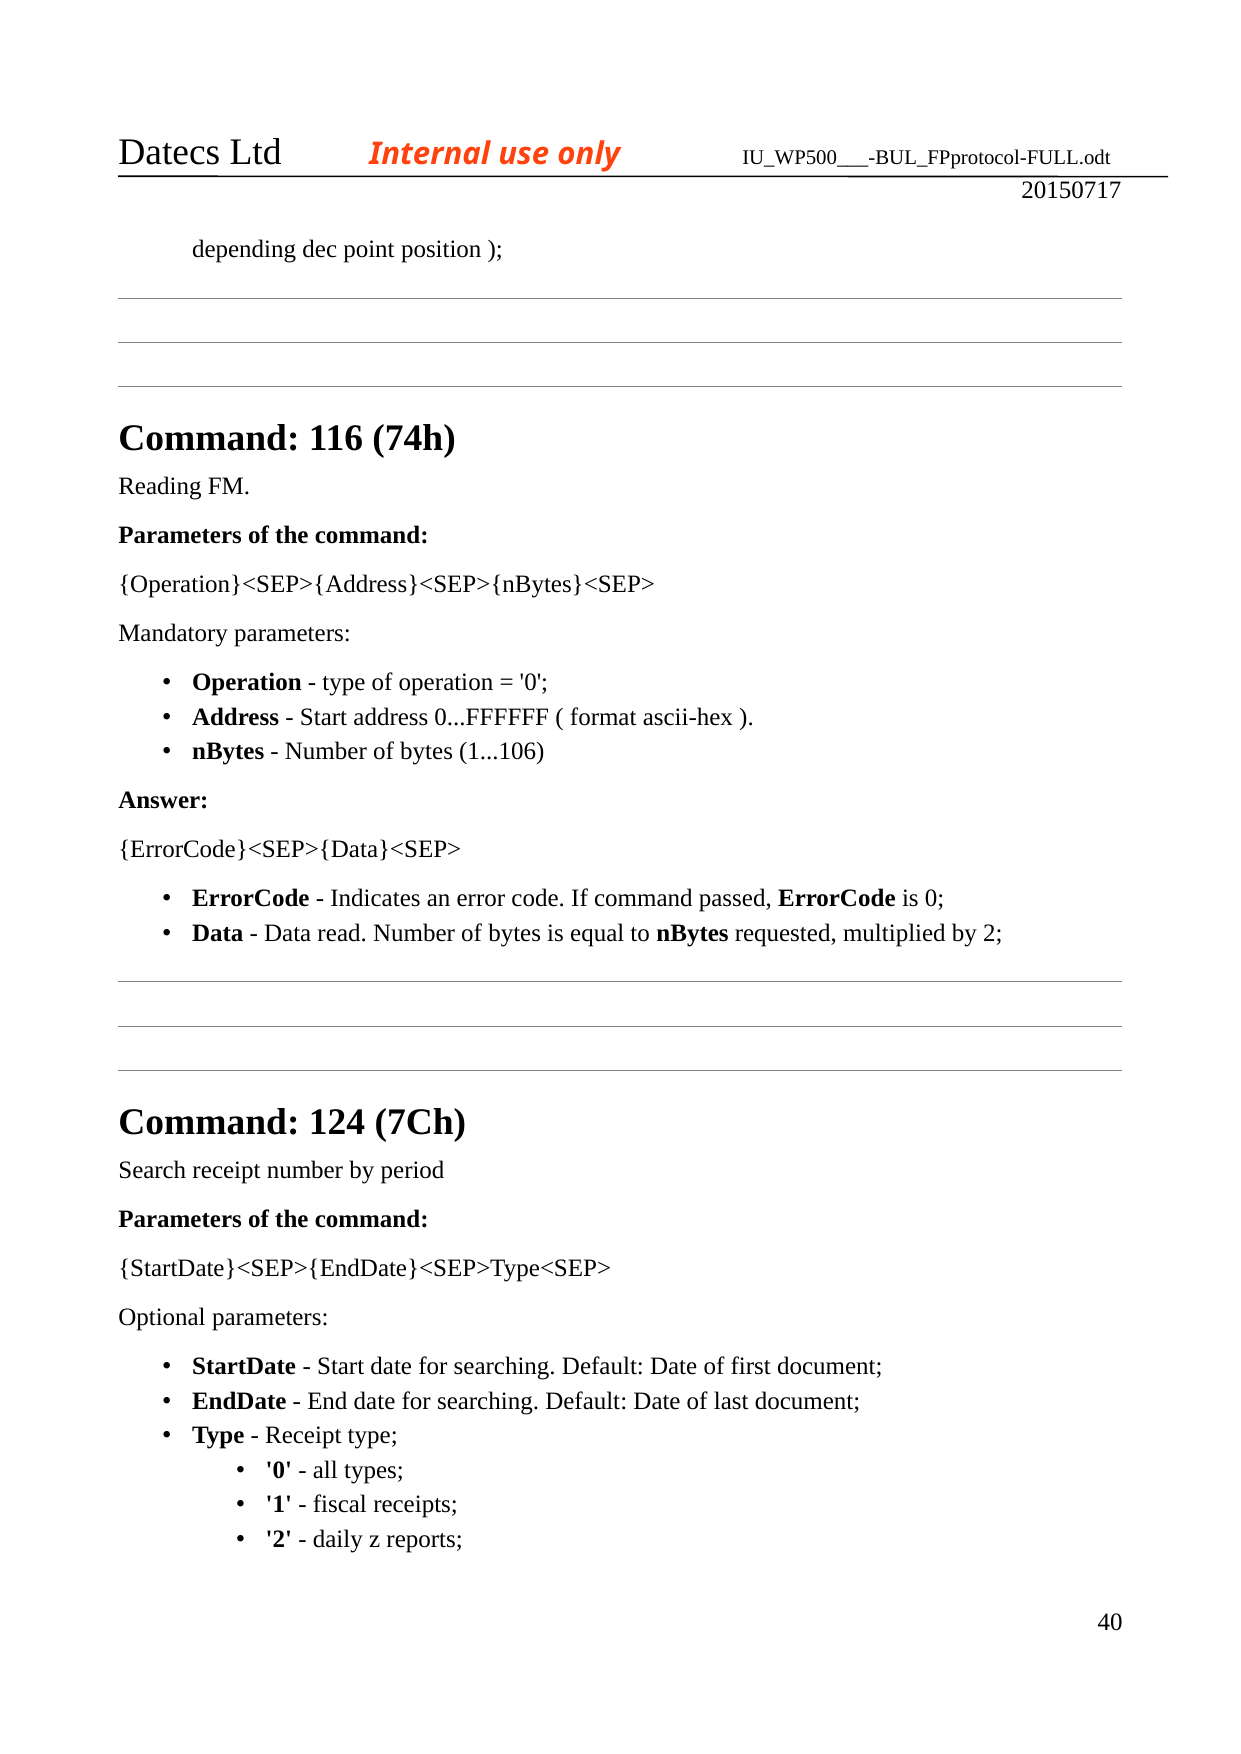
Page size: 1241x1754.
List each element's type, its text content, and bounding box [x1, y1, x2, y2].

list EndDate - End date for searching. Default: Date of last document; [162, 1386, 1122, 1414]
text Mandatory parameters: [118, 618, 1122, 647]
text {Operation}<SEP>{Address}<SEP>{nBytes}<SEP> [118, 569, 1122, 598]
text Reading FM. [118, 471, 1122, 500]
list '0' - all types; [236, 1455, 1122, 1483]
list StartDate - Start date for searching. Default: Date of first document; [162, 1351, 1122, 1380]
list '2' - daily z reports; [236, 1524, 1122, 1552]
list ErrorCode - Indicates an error code. If command passed, ErrorCode is 0; [162, 883, 1122, 912]
subtitle Command: 116 (74h) [118, 415, 1122, 458]
list '1' - fiscal receipts; [236, 1489, 1122, 1518]
text Search receipt number by period [118, 1155, 1122, 1184]
text Parameters of the command: [118, 520, 1122, 549]
text Parameters of the command: [118, 1204, 1122, 1233]
text {StartDate}<SEP>{EndDate}<SEP>Type<SEP> [118, 1253, 1122, 1282]
text Optional parameters: [118, 1302, 1122, 1331]
list Address - Start address 0...FFFFFF ( format ascii-hex ). [162, 702, 1122, 731]
list Data - Data read. Number of bytes is equal to nBytes requested, multiplied by 2; [162, 918, 1122, 947]
text Answer: [118, 785, 1122, 814]
list Type - Receipt type; [162, 1420, 1122, 1449]
list nBytes - Number of bytes (1...106) [162, 736, 1122, 765]
list depending dec point position ); [162, 234, 1122, 263]
list Operation - type of operation = '0'; [162, 667, 1122, 696]
subtitle Command: 124 (7Ch) [118, 1099, 1122, 1143]
text {ErrorCode}<SEP>{Data}<SEP> [118, 834, 1122, 863]
